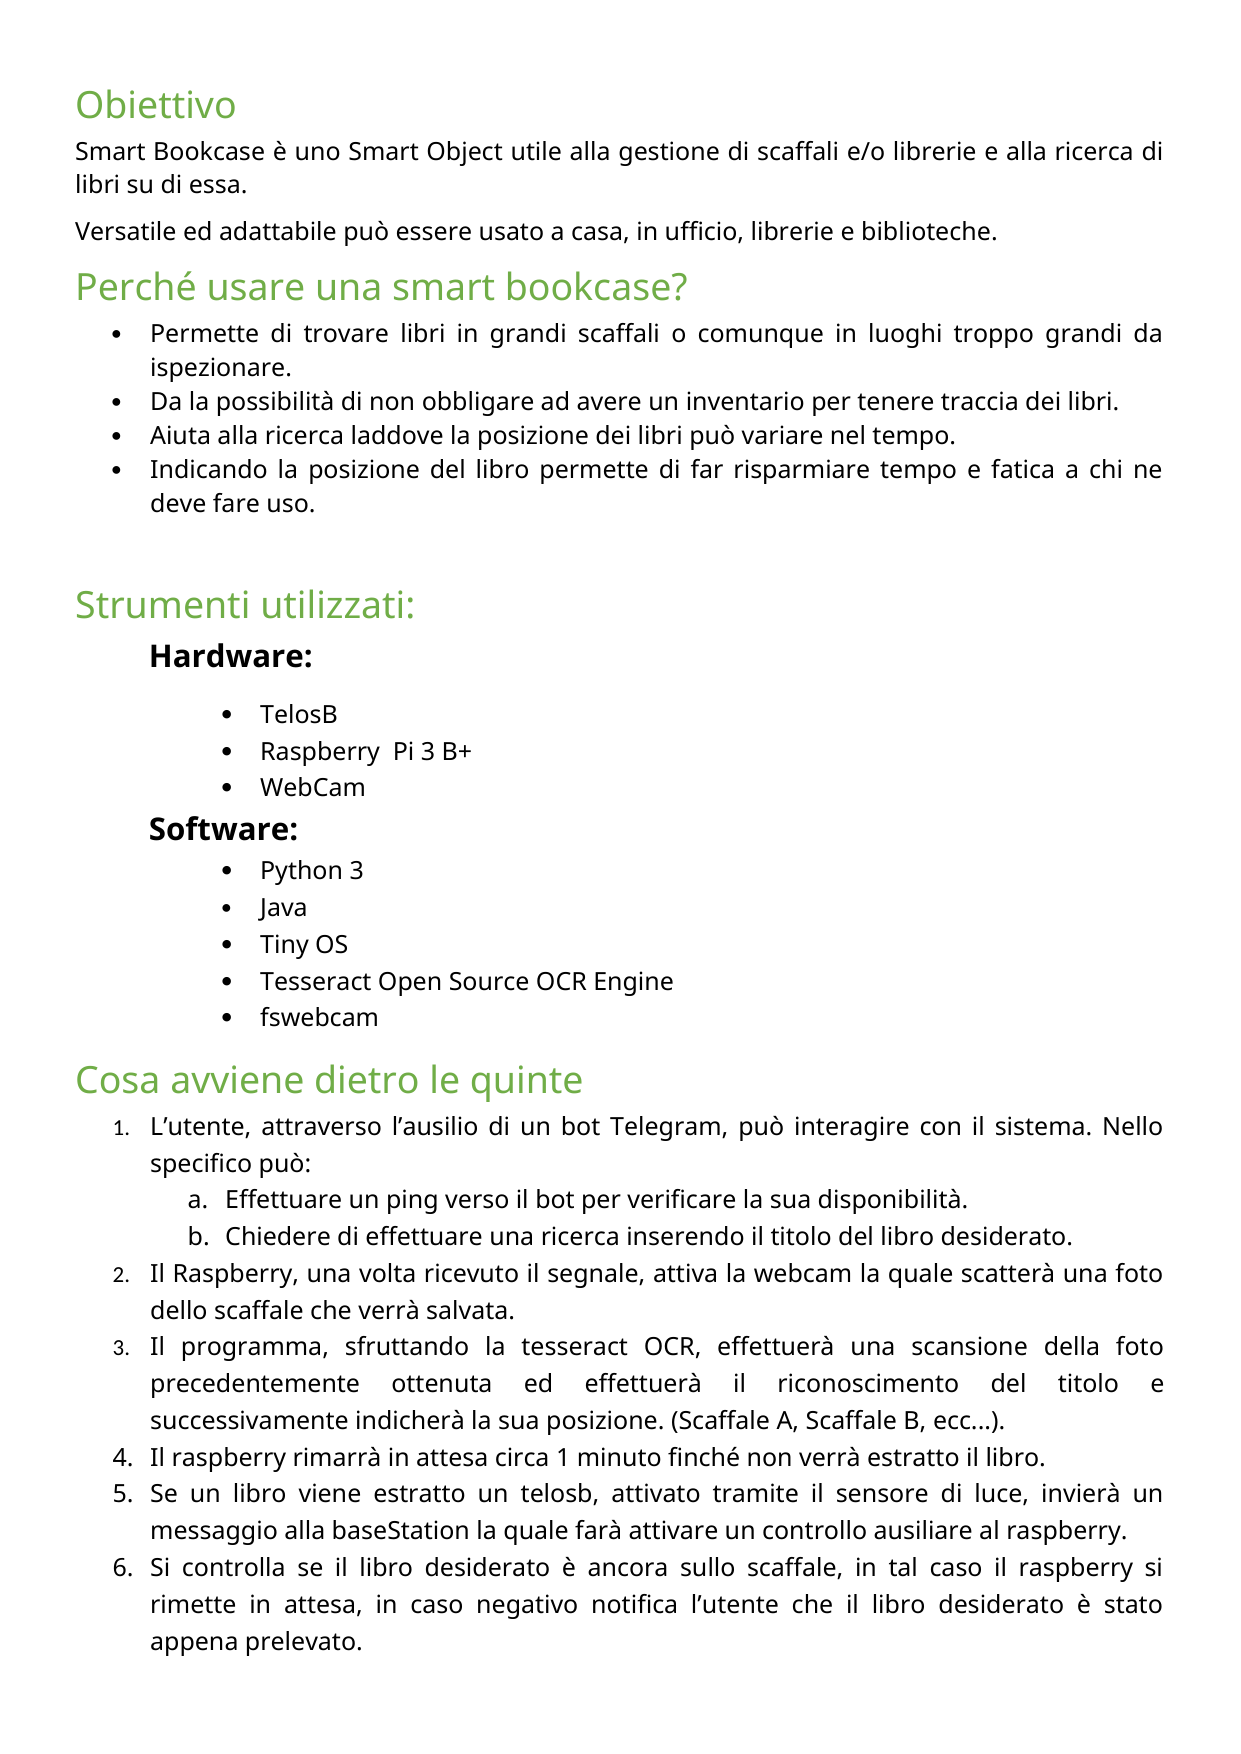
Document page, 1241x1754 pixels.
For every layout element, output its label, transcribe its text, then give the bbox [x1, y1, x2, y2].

list Chiedere di effettuare una ricerca inserendo il titolo del libro desiderato. [187, 1219, 1165, 1253]
list L’utente, attraverso l’ausilio di un bot Telegram, può interagire con il sistema. Nello specifico può: [112, 1108, 1165, 1179]
text Hardware: [75, 634, 1165, 677]
list Software: [149, 807, 1165, 849]
list TelosB [222, 697, 1165, 731]
text Smart Bookcase è uno Smart Object utile alla gestione di scaffali e/o librerie e alla ricerca di libri su di essa. [75, 133, 1165, 201]
subtitle Perché usare una smart bookcase? [75, 260, 1165, 311]
list Permette di trovare libri in grandi scaffali o comunque in luoghi troppo grandi da ispezionare. [112, 315, 1165, 383]
list WebCam [222, 770, 1165, 804]
list fswebcam [222, 1000, 1165, 1034]
list Si controlla se il libro desiderato è ancora sullo scaffale, in tal caso il raspberry si rimette in attesa, in caso negativo notifica l’utente che il libro desiderato è stato appena prelevato. [112, 1550, 1165, 1657]
subtitle Cosa avviene dietro le quinte [75, 1053, 1165, 1104]
list Effettuare un ping verso il bot per verificare la sua disponibilità. [187, 1182, 1165, 1216]
list Il programma, sfruttando la tesseract OCR, effettuerà una scansione della foto precedentemente ottenuta ed effettuerà il riconoscimento del titolo e successivamente indicherà la sua posizione. (Scaffale A, Scaffale B, ecc...). [112, 1329, 1165, 1437]
subtitle Strumenti utilizzati: [75, 579, 1165, 630]
subtitle Obiettivo [75, 78, 1165, 129]
list Tiny OS [222, 926, 1165, 960]
list Tesseract Open Source OCR Engine [222, 963, 1165, 997]
list Java [222, 889, 1165, 924]
list Raspberry Pi 3 B+ [222, 733, 1165, 767]
text Versatile ed adattabile può essere usato a casa, in ufficio, librerie e biblioteche. [75, 214, 1165, 248]
list Il Raspberry, una volta ricevuto il segnale, attiva la webcam la quale scatterà una foto dello scaffale che verrà salvata. [112, 1256, 1165, 1326]
list Da la possibilità di non obbligare ad avere un inventario per tenere traccia dei libri. [112, 383, 1165, 418]
list Il raspberry rimarrà in attesa circa 1 minuto finché non verrà estratto il libro. [112, 1439, 1165, 1473]
list Indicando la posizione del libro permette di far risparmiare tempo e fatica a chi ne deve fare uso. [112, 452, 1165, 520]
list Aiuta alla ricerca laddove la posizione dei libri può variare nel tempo. [112, 418, 1165, 452]
list Python 3 [222, 853, 1165, 887]
list Se un libro viene estratto un telosb, attivato tramite il sensore di luce, invierà un messaggio alla baseStation la quale farà attivare un controllo ausiliare al raspberry. [112, 1476, 1165, 1547]
